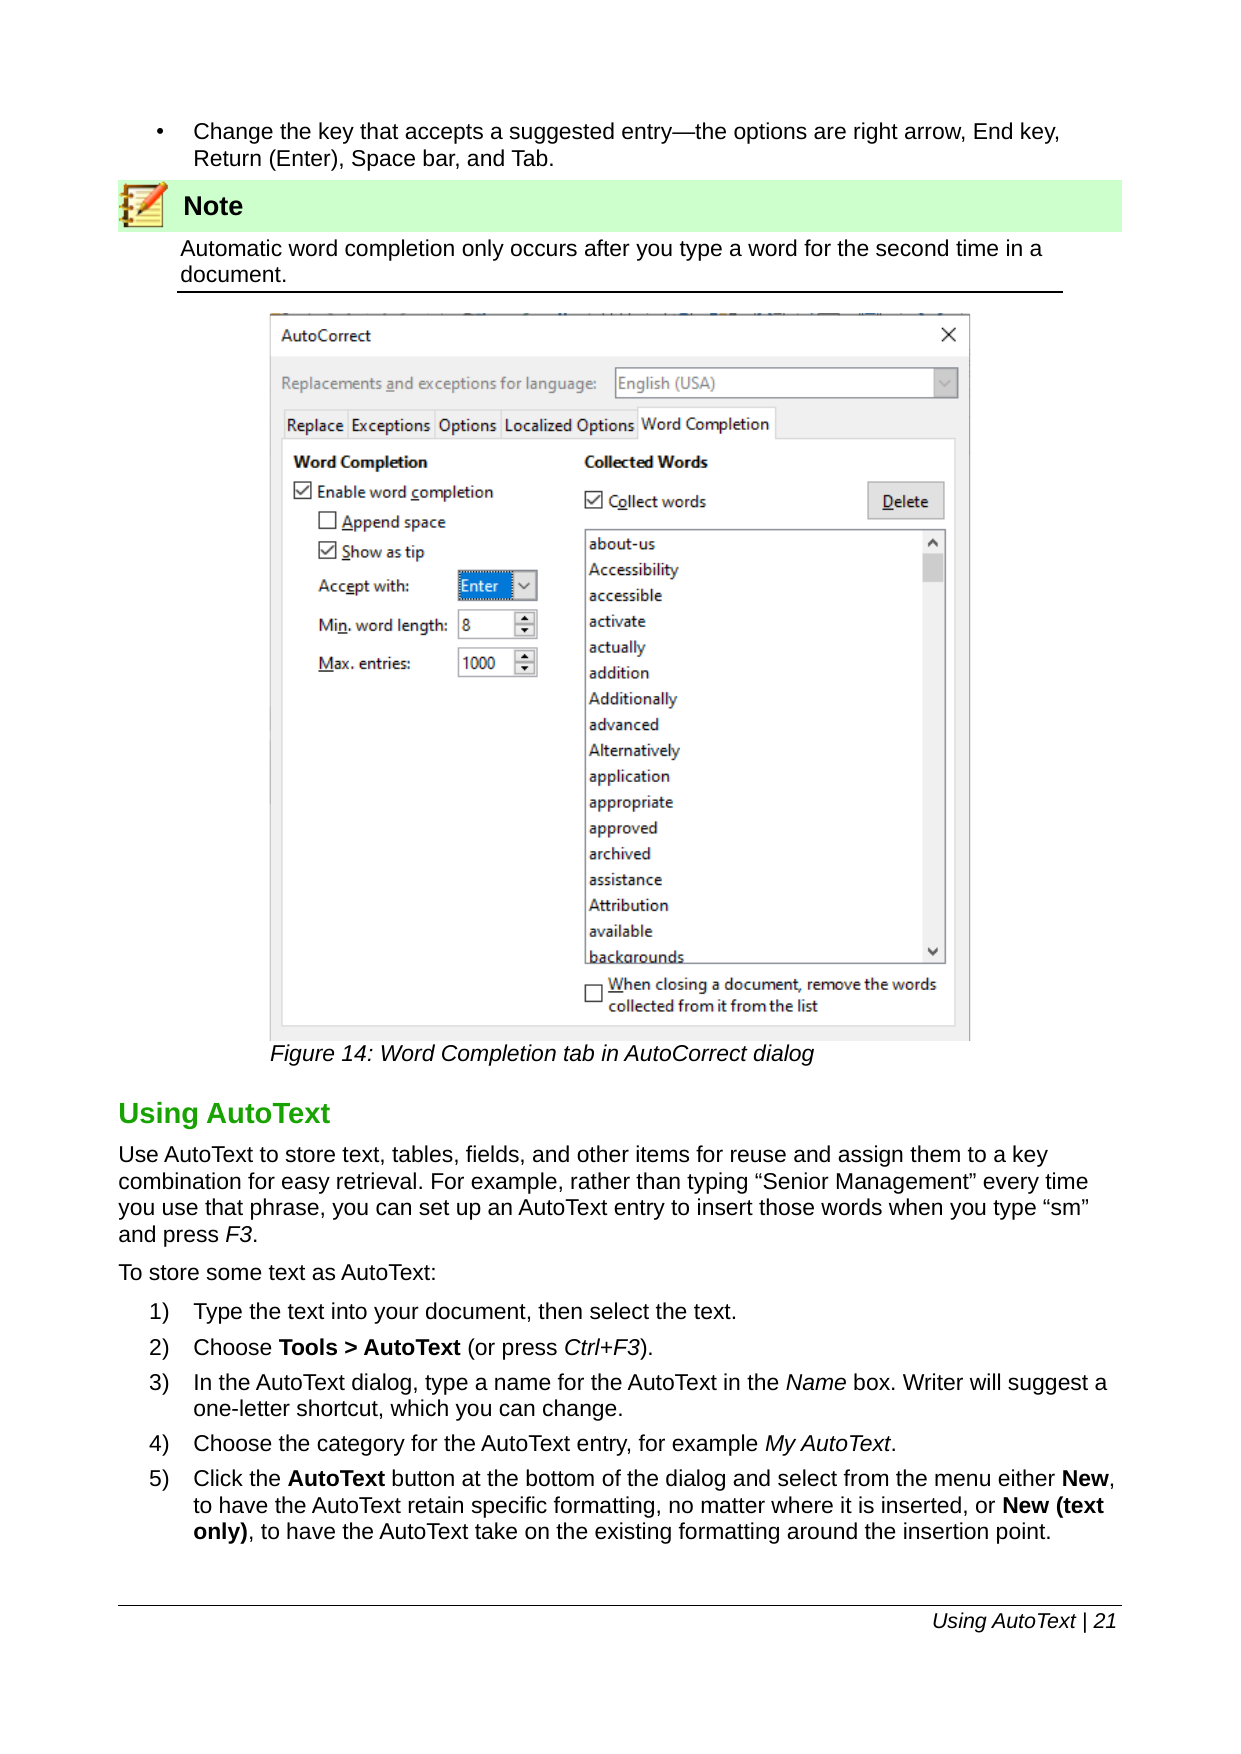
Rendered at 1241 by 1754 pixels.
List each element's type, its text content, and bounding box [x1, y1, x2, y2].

list Type the text into your document, then select the text. [169, 1298, 1122, 1324]
list Choose the category for the AutoText entry, for example My AutoText. [169, 1430, 1122, 1457]
text To store some text as AutoText: [118, 1259, 1122, 1286]
text Use AutoText to store text, tables, fields, and other items for reuse and assign them to a key combination for easy retrieval. For example, rather than typing “Senior Management” every time you use that phrase, you can set up an AutoText entry to insert those words when you type “sm” and press F3. [118, 1141, 1122, 1247]
text Figure 14: Word Completion tab in AutoCorrect dialog [270, 1041, 970, 1067]
picture [269, 313, 971, 1041]
picture [119, 180, 170, 231]
list Click the AutoText button at the bottom of the dialog and select from the menu either New, to have the AutoText retain specific formatting, no matter where it is inserted, or New (text only), to have the AutoText take on the existing formatting around the insertion point. [169, 1465, 1122, 1544]
list Choose Tools > AutoText (or press Ctrl+F3). [169, 1333, 1122, 1360]
text Automatic word completion only occurs after you type a word for the second time in a document. [177, 232, 1063, 291]
list Change the key that accepts a suggested entry—the options are right arrow, End key, Return (Enter), Space bar, and Tab. [156, 118, 1122, 171]
subtitle Using AutoText [118, 1096, 1122, 1130]
list In the AutoText dialog, type a name for the AutoText in the Name box. Writer will suggest a one-letter shortcut, which you can change. [169, 1369, 1122, 1421]
subtitle Note [118, 180, 1122, 232]
